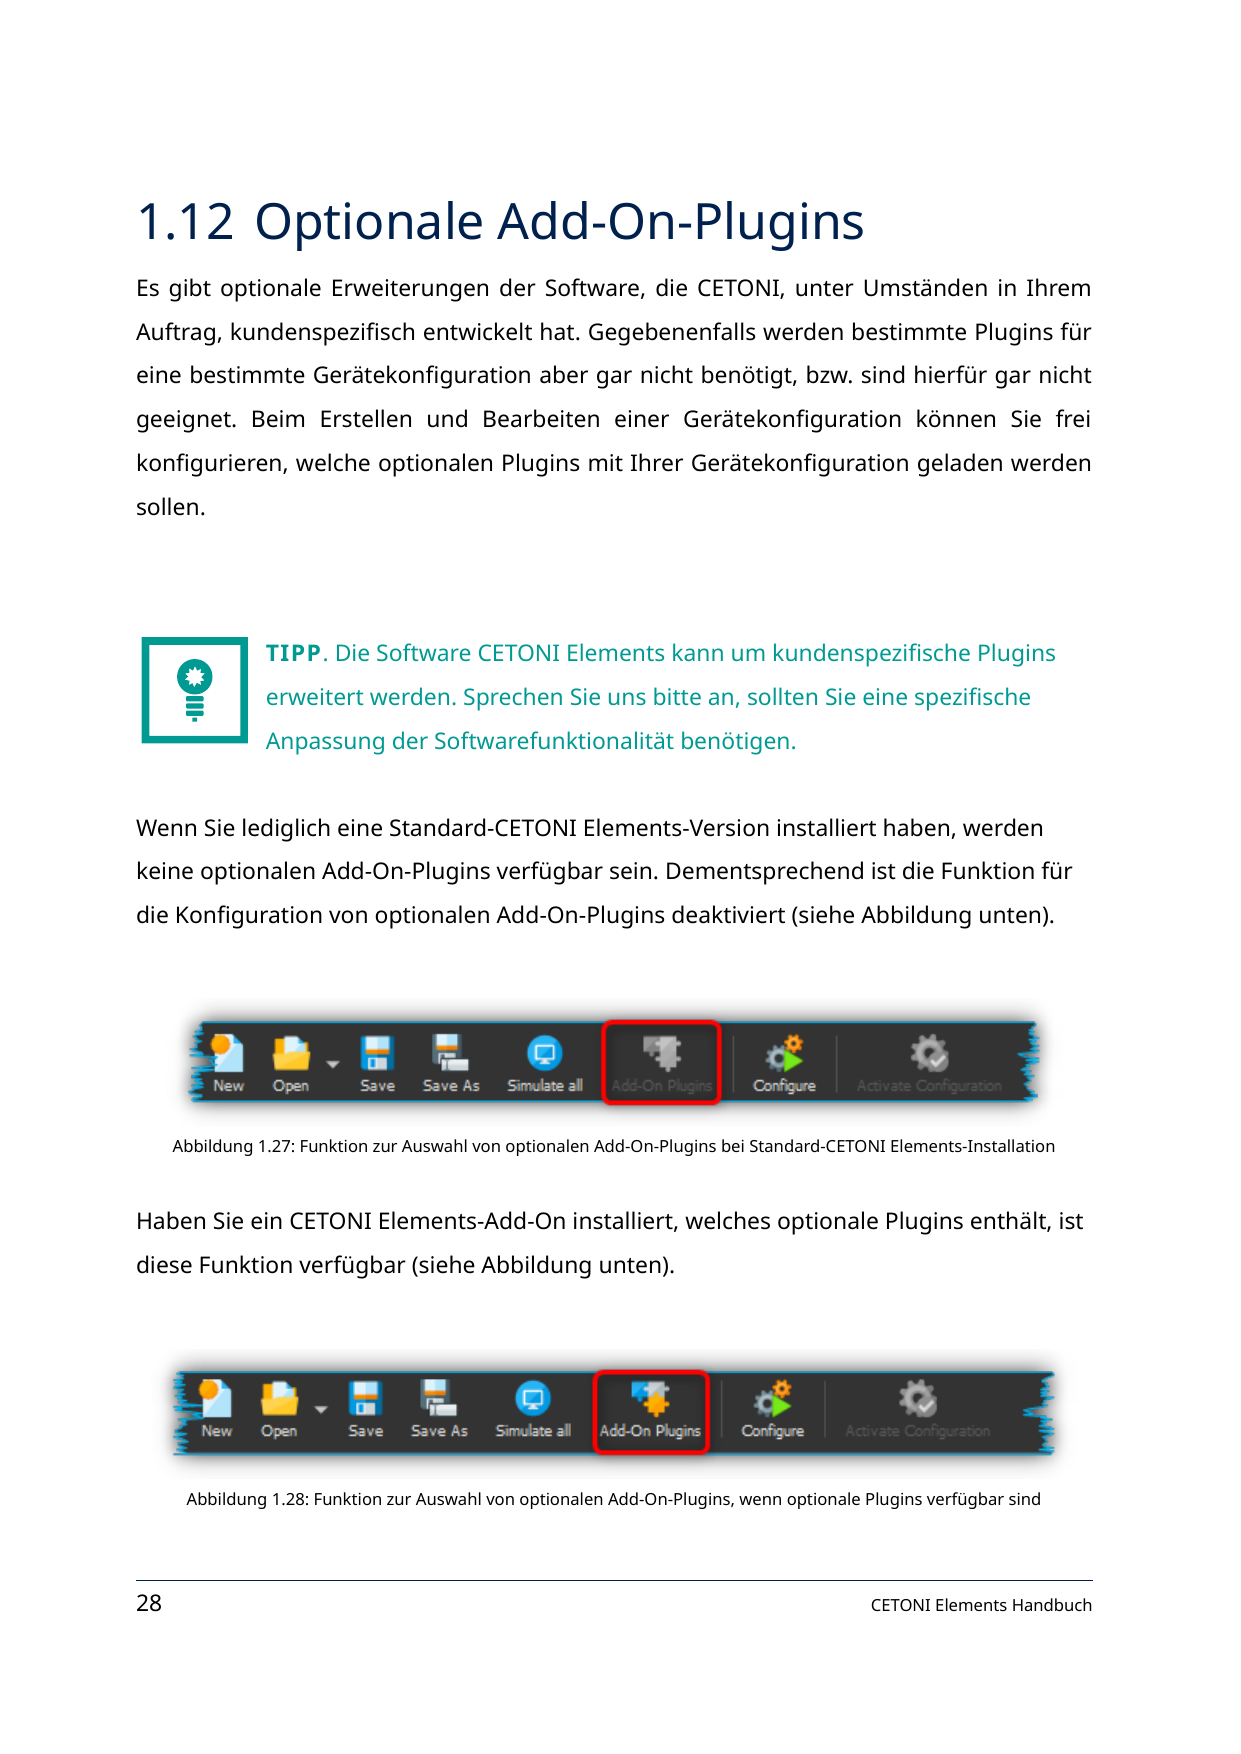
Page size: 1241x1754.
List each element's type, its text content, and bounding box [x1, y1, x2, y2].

text Es gibt optionale Erweiterungen der Software, die CETONI, unter Umständen in Ihrem Auftrag, kundenspezifisch entwickelt hat. Gegebenenfalls werden bestimmte Plugins für eine bestimmte Gerätekonfiguration aber gar nicht benötigt, bzw. sind hierfür gar nicht geeignet. Beim Erstellen und Bearbeiten einer Gerätekonfiguration können Sie frei konfigurieren, welche optionalen Plugins mit Ihrer Gerätekonfiguration geladen werden sollen. [136, 272, 1093, 522]
table_header [136, 625, 254, 768]
table_header Tipp. Die Software CETONI Elements kann um kundenspezifische Plugins erweitert werden. Sprechen Sie uns bitte an, sollten Sie eine spezifische Anpassung der Softwarefunktionalität benötigen. [254, 625, 1092, 768]
text Abbildung 1.27: Funktion zur Auswahl von optionalen Add-On-Plugins bei Standard-CETONI Elements-Installation [166, 1126, 1063, 1157]
text Abbildung 1.28: Funktion zur Auswahl von optionalen Add-On-Plugins, wenn optionale Plugins verfügbar sind [151, 1479, 1078, 1510]
text Haben Sie ein CETONI Elements-Add-On installiert, welches optionale Plugins enthält, ist diese Funktion verfügbar (siehe Abbildung unten). [136, 986, 1093, 1280]
subtitle Optionale Add-On-Plugins [136, 186, 1093, 254]
text Wenn Sie lediglich eine Standard-CETONI Elements-Version installiert haben, werden keine optionalen Add-On-Plugins verfügbar sein. Dementsprechend ist die Funktion für die Konfiguration von optionalen Add-On-Plugins deaktiviert (siehe Abbildung unten). [136, 811, 1093, 930]
picture [150, 1349, 1078, 1479]
picture [165, 998, 1063, 1126]
